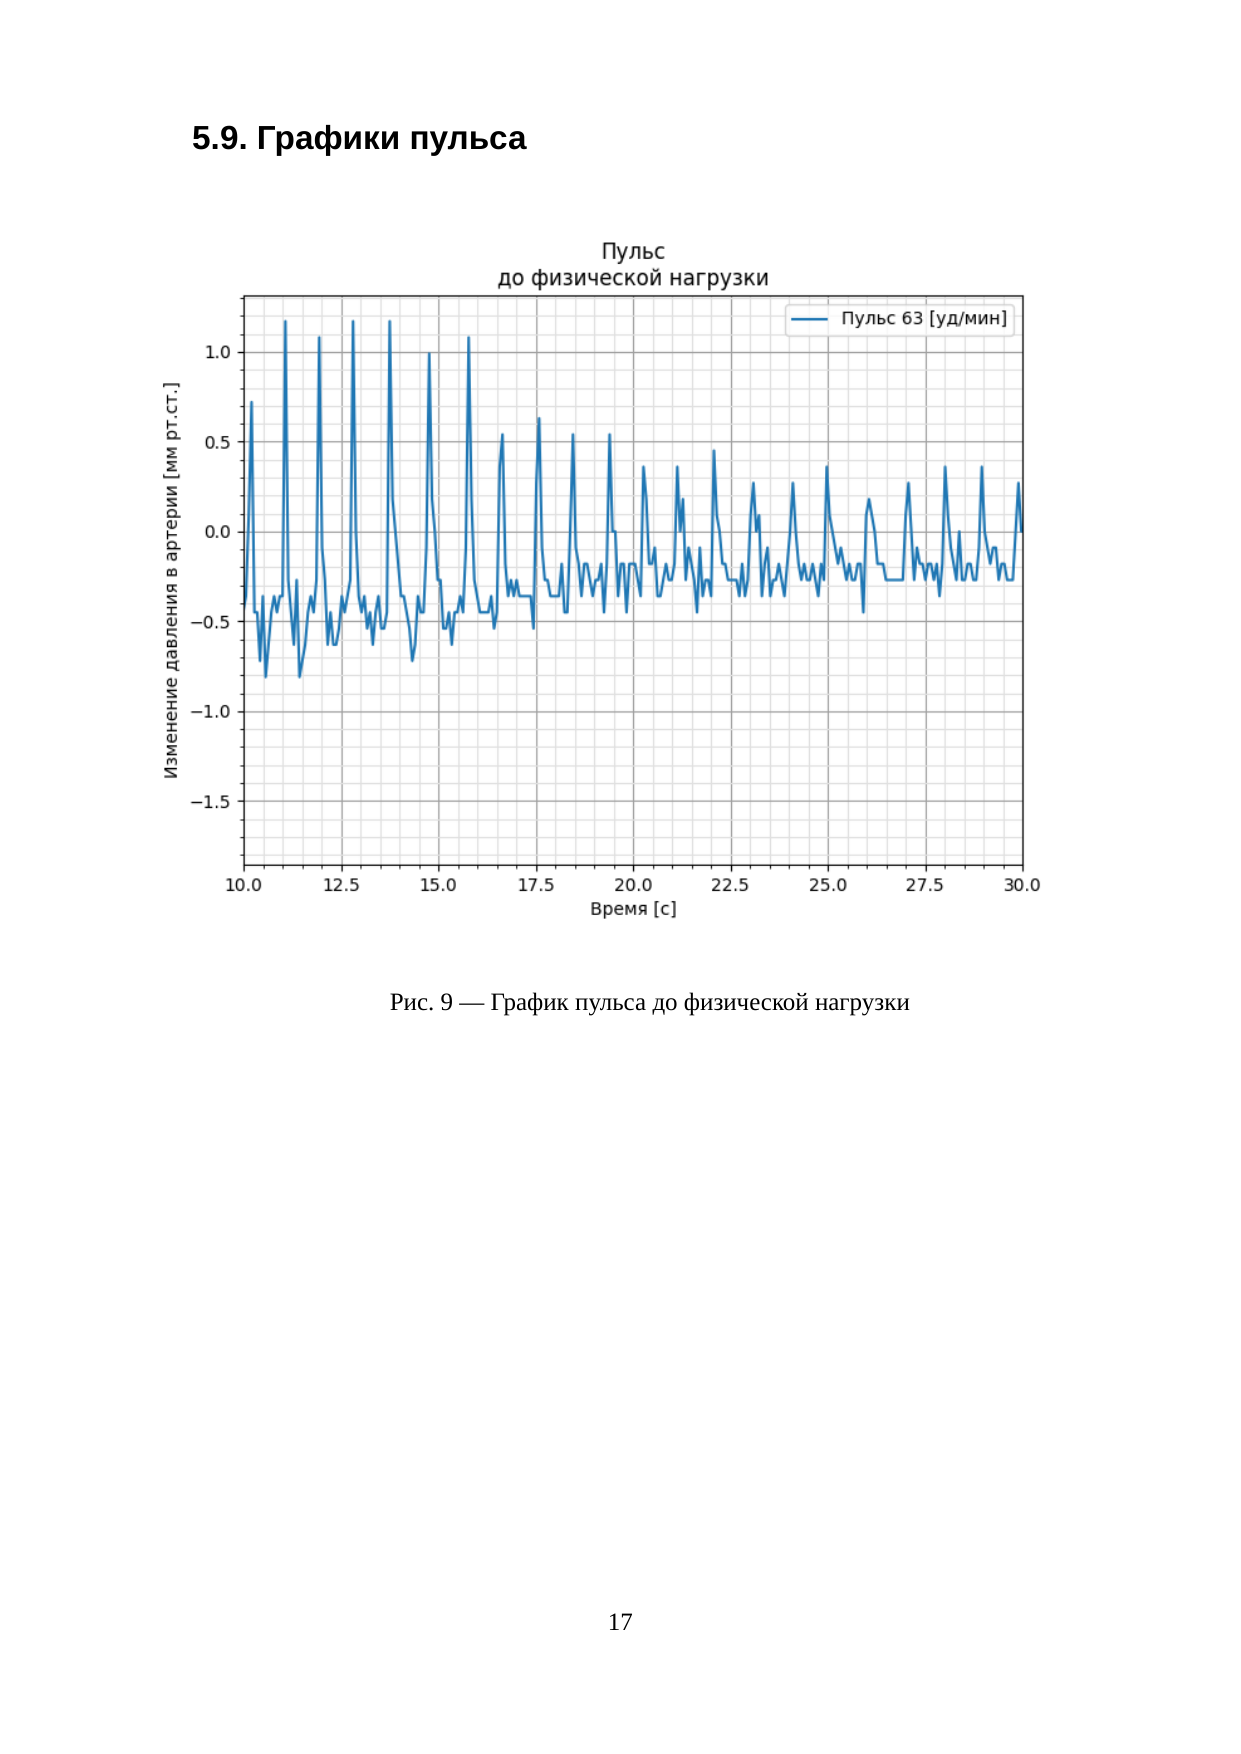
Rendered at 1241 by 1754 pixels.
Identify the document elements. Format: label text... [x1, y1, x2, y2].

picture [118, 205, 1123, 959]
subtitle 5.9. Графики пульса [118, 118, 1122, 157]
text Рис. 9 — График пульса до физической нагрузки [118, 987, 1122, 1016]
